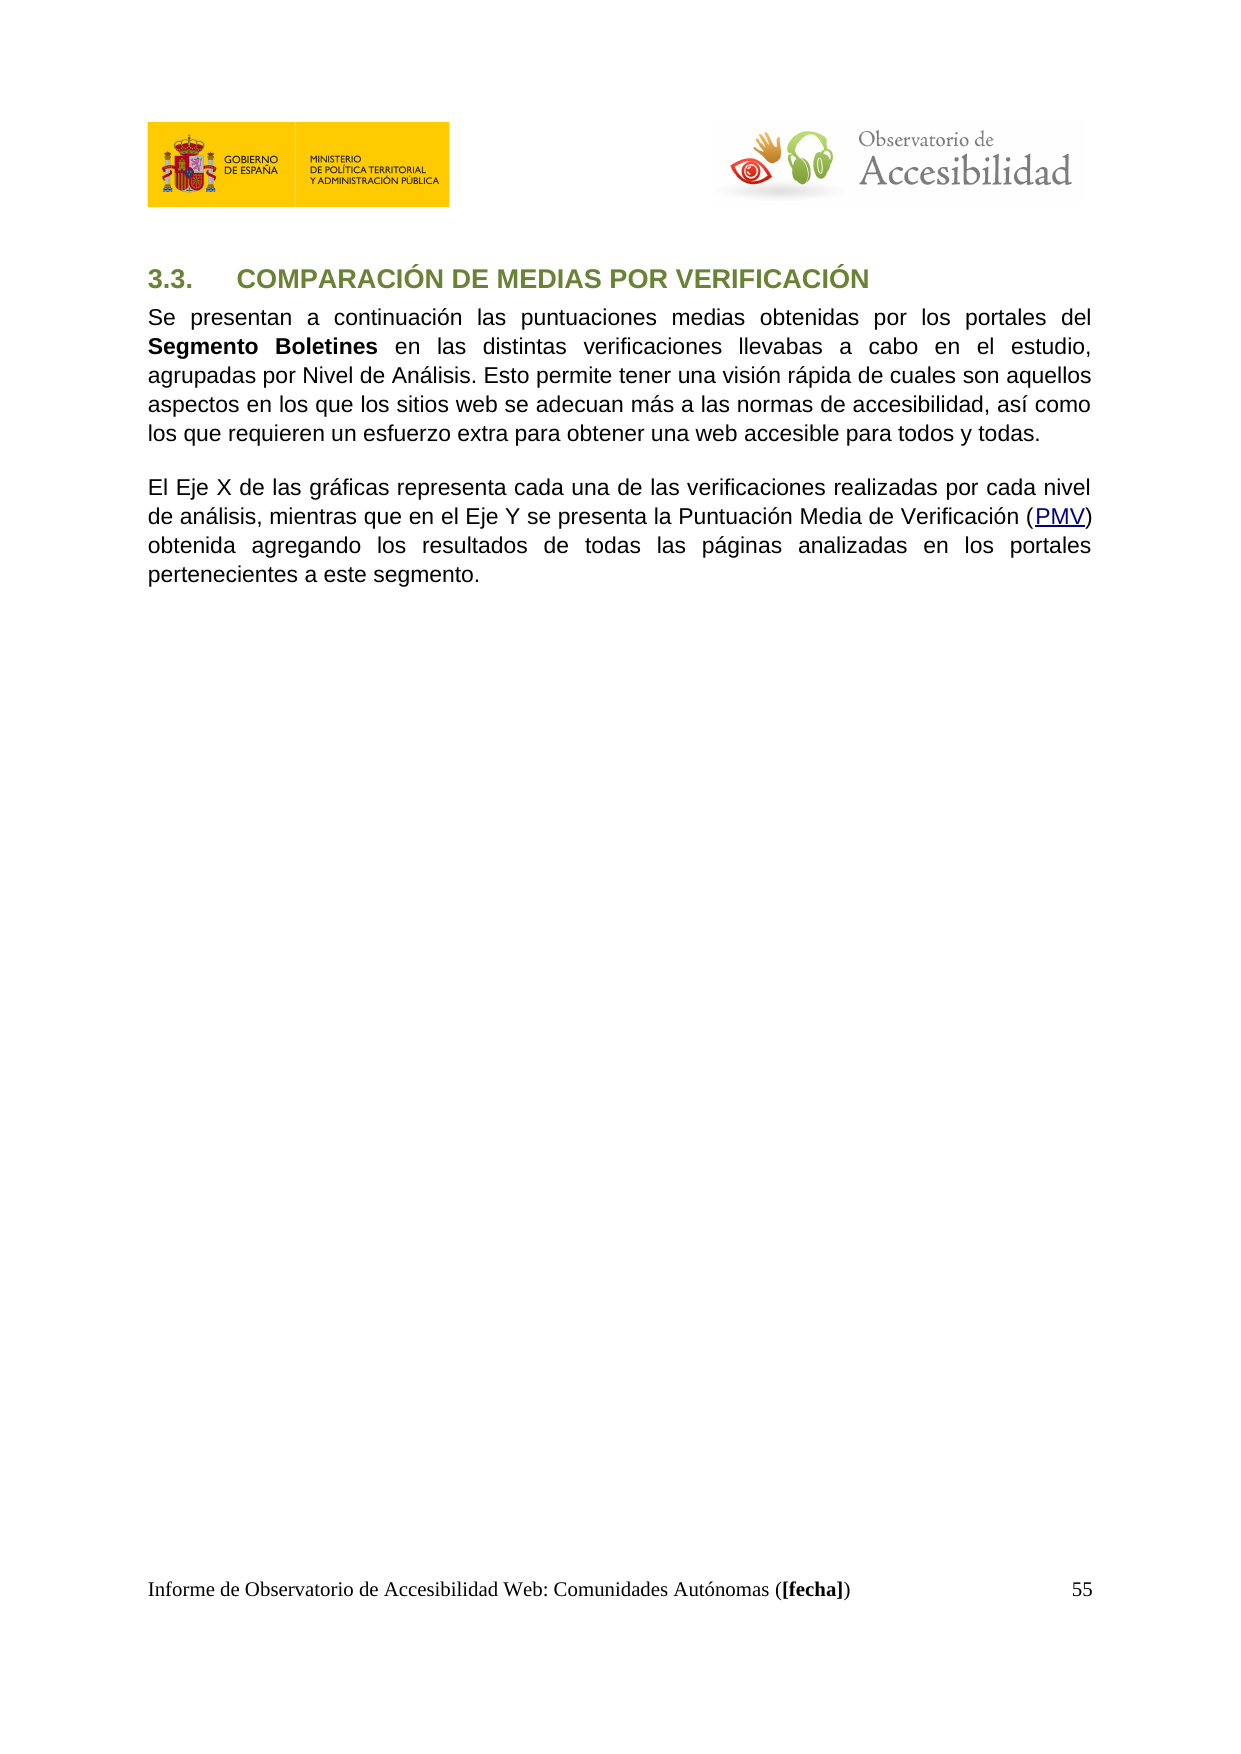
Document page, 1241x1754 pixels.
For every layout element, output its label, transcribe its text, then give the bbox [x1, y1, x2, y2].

text Se presentan a continuación las puntuaciones medias obtenidas por los portales del Segmento Boletines en las distintas verificaciones llevabas a cabo en el estudio, agrupadas por Nivel de Análisis. Esto permite tener una visión rápida de cuales son aquellos aspectos en los que los sitios web se adecuan más a las normas de accesibilidad, así como los que requieren un esfuerzo extra para obtener una web accesible para todos y todas. [148, 304, 1092, 446]
picture [147, 122, 450, 207]
text El Eje X de las gráficas representa cada una de las verificaciones realizadas por cada nivel de análisis, mientras que en el Eje Y se presenta la Puntuación Media de Verificación (PMV) obtenida agregando los resultados de todas las páginas analizadas en los portales pertenecientes a este segmento. [148, 474, 1092, 587]
list Comparación de medias por verificación [148, 263, 1092, 294]
picture [710, 122, 1086, 205]
